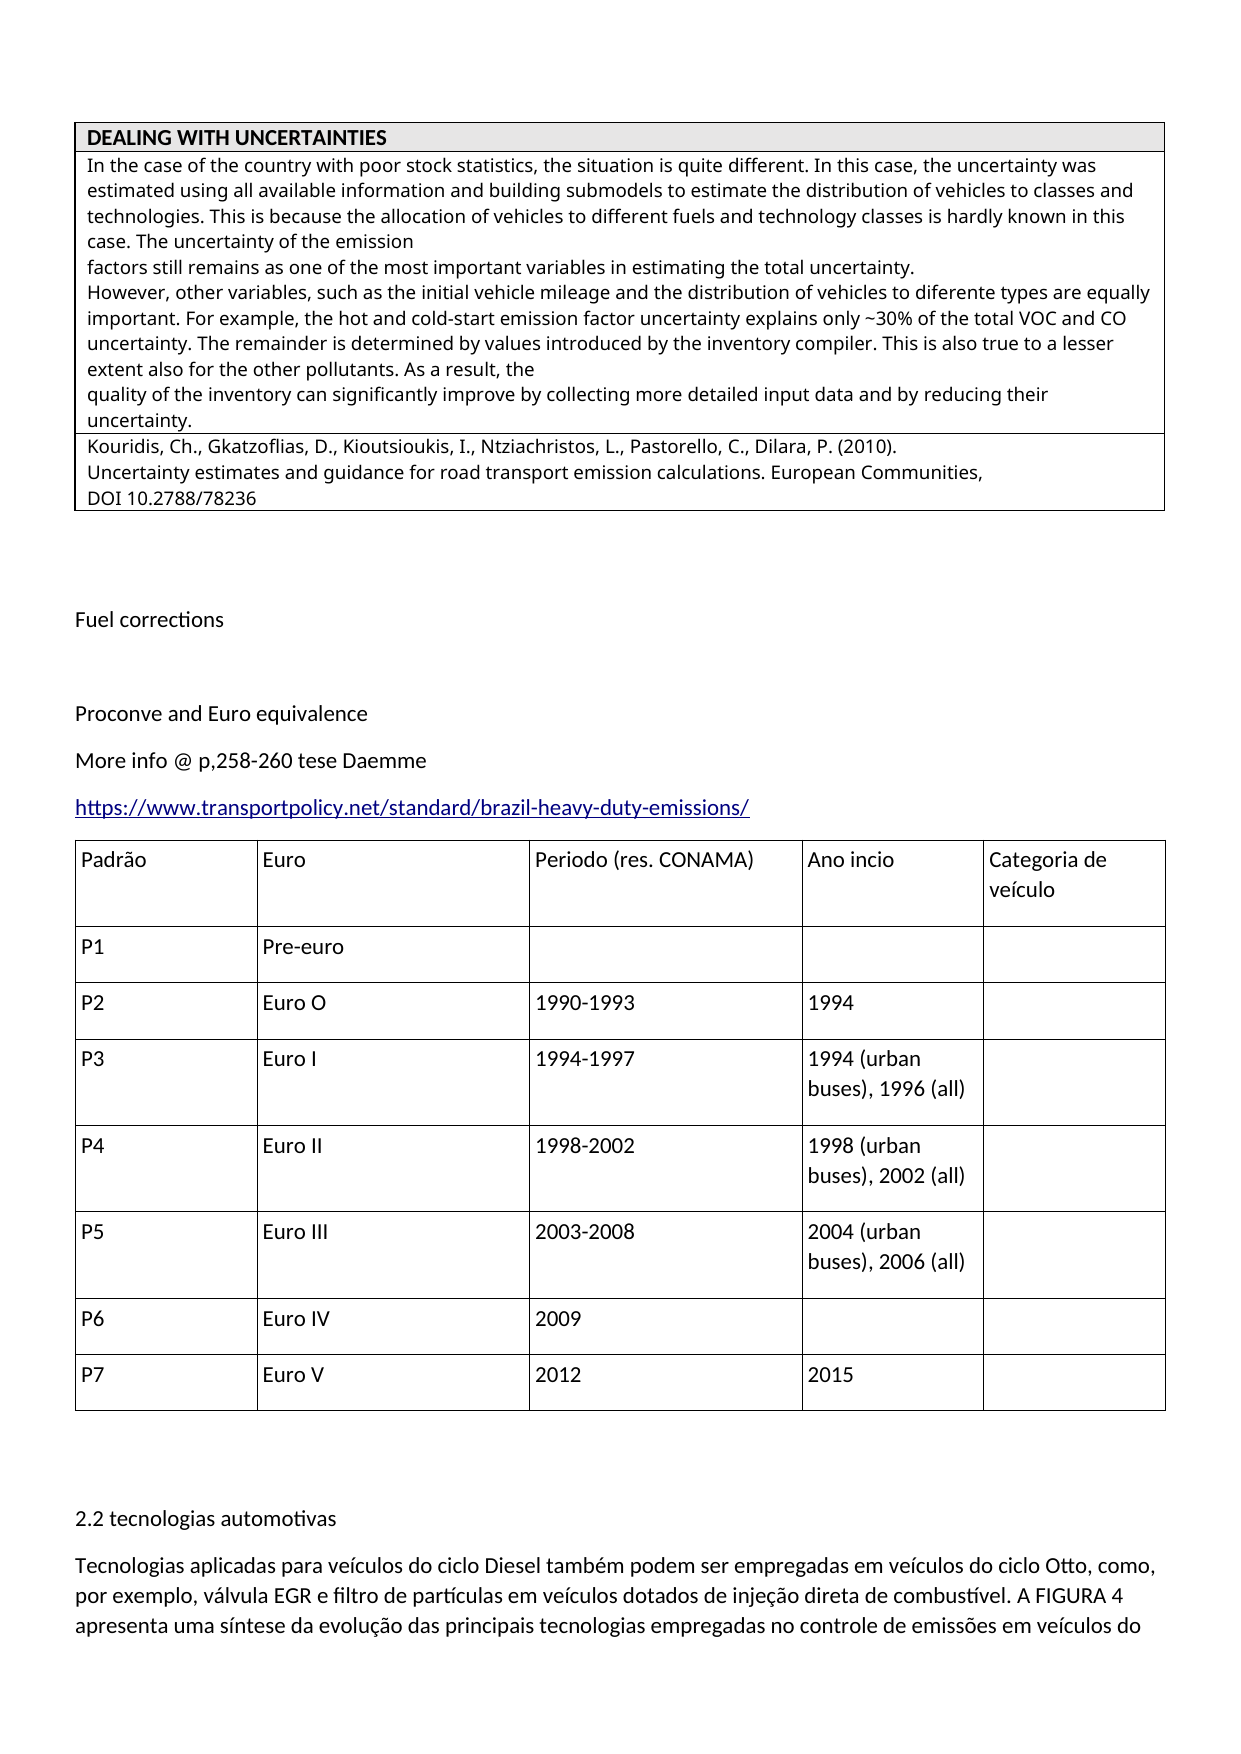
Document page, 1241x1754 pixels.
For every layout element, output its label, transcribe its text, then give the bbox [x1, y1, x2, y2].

table_cell 1998-2002 [530, 1126, 802, 1211]
table_cell P7 [76, 1355, 257, 1410]
text Proconve and Euro equivalence [75, 699, 1165, 727]
table_cell In the case of the country with poor stock statistics, the situation is quite different. In this case, the uncertainty was estimated using all available information and building submodels to estimate the distribution of vehicles to classes and technologies. This is because the allocation of vehicles to different fuels and technology classes is hardly known in this case. The uncertainty of the emission factors still remains as one of the most important variables in estimating the total uncertainty. However, other variables, such as the initial vehicle mileage and the distribution of vehicles to diferente types are equally important. For example, the hot and cold-start emission factor uncertainty explains only ~30% of the total VOC and CO uncertainty. The remainder is determined by values introduced by the inventory compiler. This is also true to a lesser extent also for the other pollutants. As a result, the quality of the inventory can significantly improve by collecting more detailed input data and by reducing their uncertainty. [76, 152, 1164, 433]
table_cell [530, 927, 802, 982]
table_cell [803, 927, 983, 982]
table_cell [984, 1126, 1165, 1211]
table_cell [984, 1212, 1165, 1298]
table_header DEALING WITH UNCERTAINTIES [76, 123, 1164, 151]
text Fuel corrections [75, 605, 1165, 633]
table_cell Euro IV [258, 1299, 529, 1354]
table_cell P4 [76, 1126, 257, 1211]
table_cell [803, 1299, 983, 1354]
table_cell 1998 (urban buses), 2002 (all) [803, 1126, 983, 1211]
table_cell Euro II [258, 1126, 529, 1211]
table_header Euro [258, 841, 529, 926]
table_cell Euro O [258, 983, 529, 1038]
table_cell [984, 983, 1165, 1038]
table_cell 1994 (urban buses), 1996 (all) [803, 1040, 983, 1125]
table_cell 2015 [803, 1355, 983, 1410]
text More info @ p,258-260 tese Daemme [75, 746, 1165, 774]
table_cell [984, 1355, 1165, 1410]
table_cell P3 [76, 1040, 257, 1125]
table_cell P1 [76, 927, 257, 982]
table_cell Kouridis, Ch., Gkatzoflias, D., Kioutsioukis, I., Ntziachristos, L., Pastorello, C., Dilara, P. (2010). Uncertainty estimates and guidance for road transport emission calculations. European Communities, DOI 10.2788/78236 [76, 434, 1164, 510]
table_header Padrão [76, 841, 257, 926]
table_cell [984, 1299, 1165, 1354]
table_cell 1994 [803, 983, 983, 1038]
table_cell P6 [76, 1299, 257, 1354]
table_header Periodo (res. CONAMA) [530, 841, 802, 926]
table_cell 2012 [530, 1355, 802, 1410]
text 2.2 tecnologias automotivas [75, 1504, 1165, 1532]
table_cell 1994-1997 [530, 1040, 802, 1125]
table_cell [984, 1040, 1165, 1125]
table_cell 2003-2008 [530, 1212, 802, 1298]
table_cell 1990-1993 [530, 983, 802, 1038]
table_header Ano incio [803, 841, 983, 926]
table_cell Euro III [258, 1212, 529, 1298]
text Tecnologias aplicadas para veículos do ciclo Diesel também podem ser empregadas em veículos do ciclo Otto, como, por exemplo, válvula EGR e filtro de partículas em veículos dotados de injeção direta de combustível. A FIGURA 4 apresenta uma síntese da evolução das principais tecnologias empregadas no controle de emissões em veículos do [75, 1551, 1165, 1639]
table_cell 2009 [530, 1299, 802, 1354]
table_header Categoria de veículo [984, 841, 1165, 926]
table_cell Pre-euro [258, 927, 529, 982]
table_cell P5 [76, 1212, 257, 1298]
table_cell [984, 927, 1165, 982]
table_cell P2 [76, 983, 257, 1038]
text https://www.transportpolicy.net/standard/brazil-heavy-duty-emissions/ [75, 793, 1165, 821]
table_cell 2004 (urban buses), 2006 (all) [803, 1212, 983, 1298]
table_cell Euro I [258, 1040, 529, 1125]
table_cell Euro V [258, 1355, 529, 1410]
